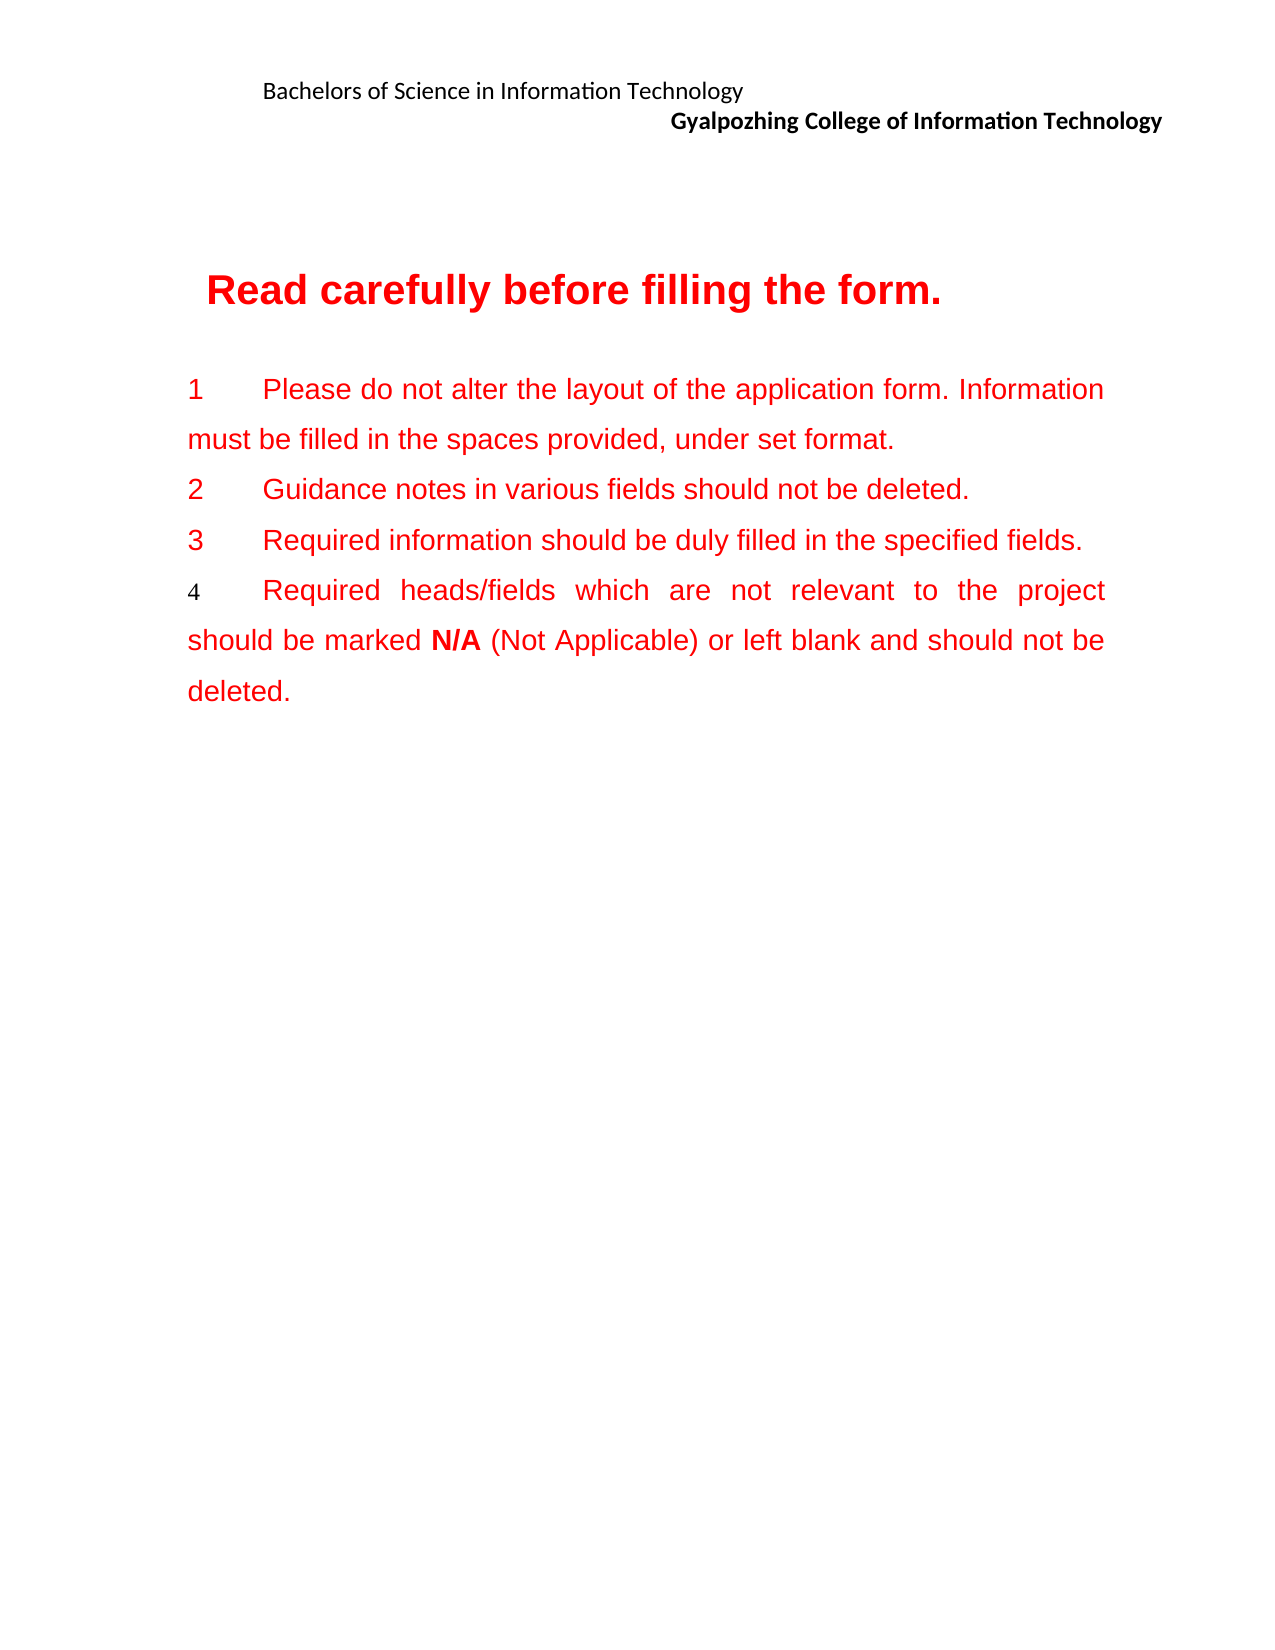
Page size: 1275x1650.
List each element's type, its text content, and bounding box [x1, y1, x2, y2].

list Guidance notes in various fields should not be deleted. [187, 472, 1106, 506]
list Please do not alter the layout of the application form. Information must be filled in the spaces provided, under set format. [187, 372, 1106, 456]
list Required heads/fields which are not relevant to the project should be marked N/A (Not Applicable) or left blank and should not be deleted. [187, 573, 1106, 707]
list Required information should be duly filled in the specified fields. [187, 523, 1106, 556]
text Read carefully before filling the form. [206, 265, 1106, 313]
